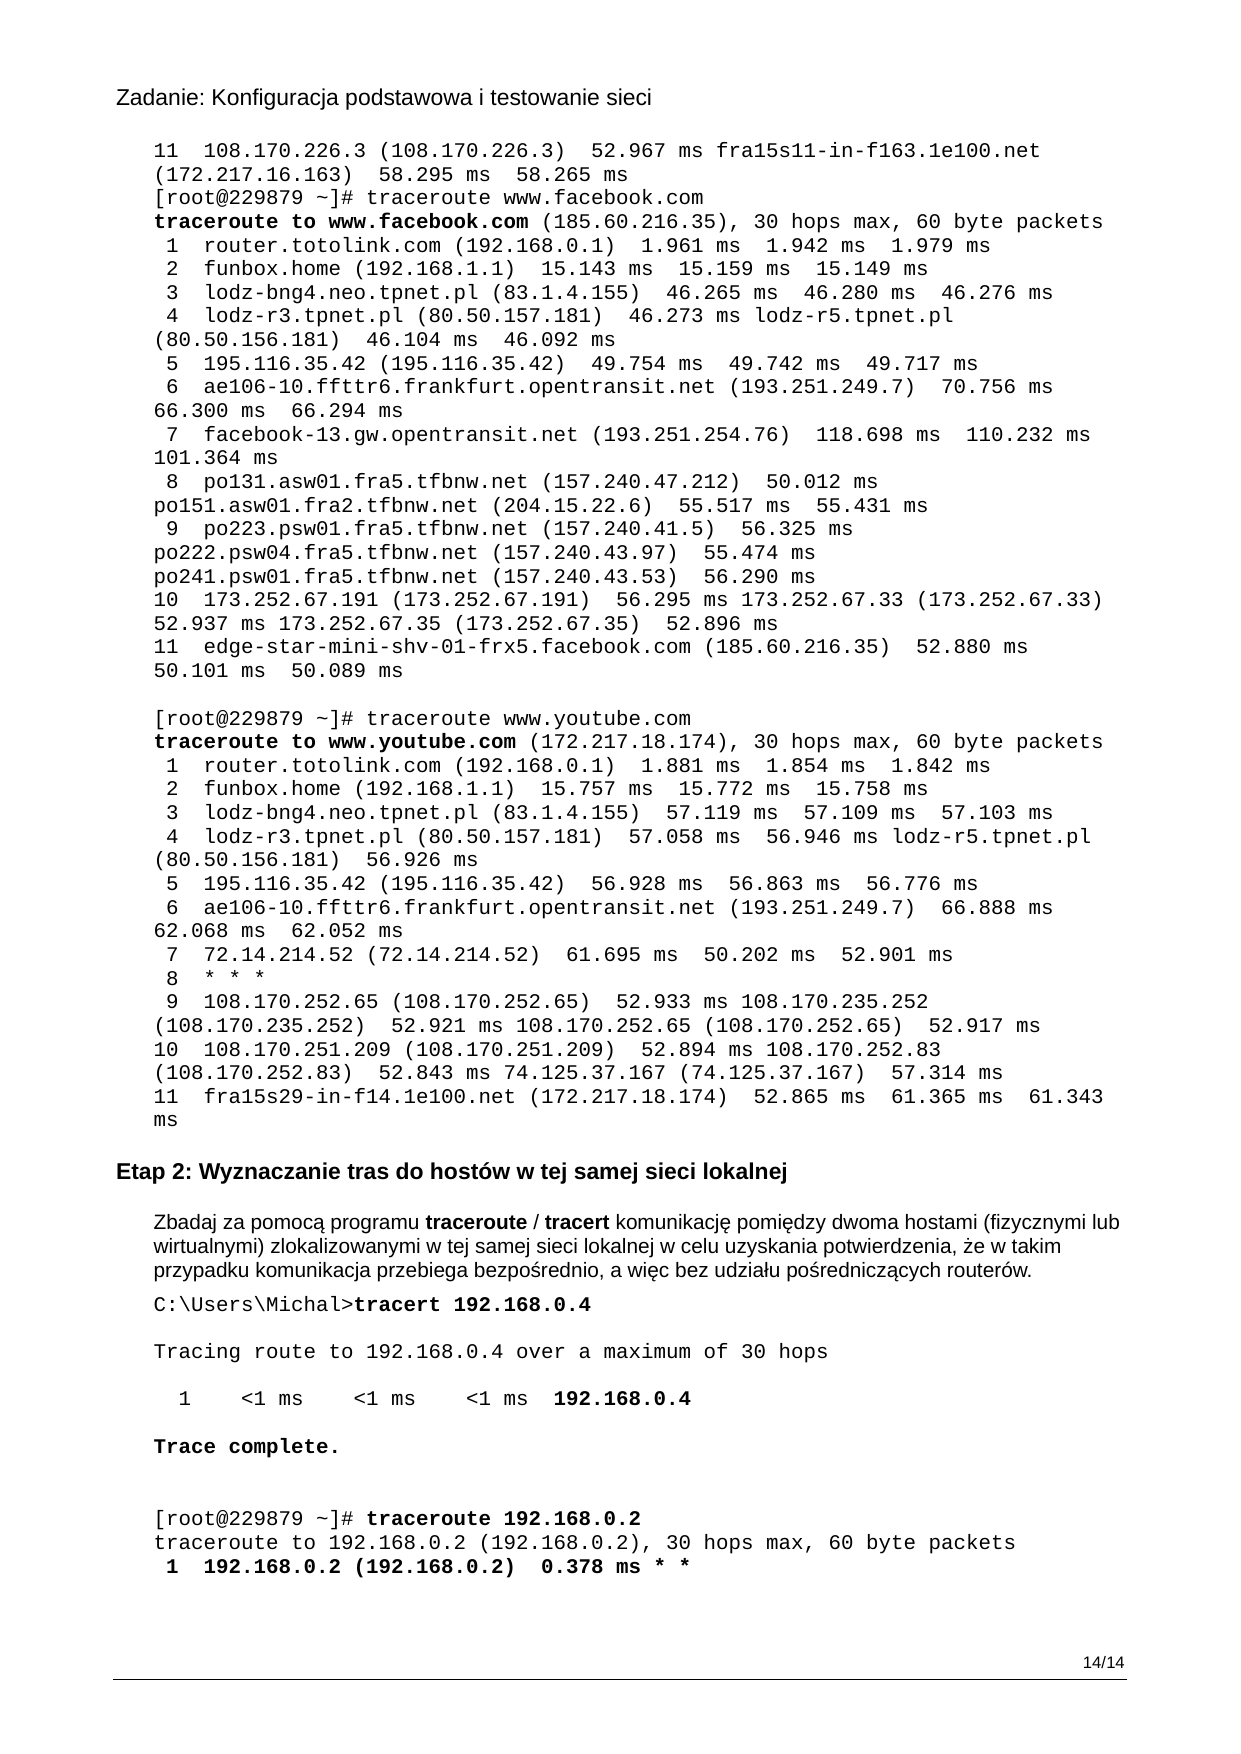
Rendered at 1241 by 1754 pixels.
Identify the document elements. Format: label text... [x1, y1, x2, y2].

text 6 ae106-10.ffttr6.frankfurt.opentransit.net (193.251.249.7) 66.888 ms 62.068 ms 62.052 ms [153, 897, 1124, 944]
text 1 192.168.0.2 (192.168.0.2) 0.378 ms * * [153, 1556, 1124, 1579]
text 1 router.totolink.com (192.168.0.1) 1.961 ms 1.942 ms 1.979 ms [153, 234, 1124, 258]
text 10 173.252.67.191 (173.252.67.191) 56.295 ms 173.252.67.33 (173.252.67.33) 52.937 ms 173.252.67.35 (173.252.67.35) 52.896 ms [153, 589, 1124, 637]
text 5 195.116.35.42 (195.116.35.42) 49.754 ms 49.742 ms 49.717 ms [153, 353, 1124, 376]
text Trace complete. [153, 1436, 1124, 1459]
text 3 lodz-bng4.neo.tpnet.pl (83.1.4.155) 57.119 ms 57.109 ms 57.103 ms [153, 802, 1124, 826]
text 11 fra15s29-in-f14.1e100.net (172.217.18.174) 52.865 ms 61.365 ms 61.343 ms [153, 1086, 1124, 1133]
text 10 108.170.251.209 (108.170.251.209) 52.894 ms 108.170.252.83 (108.170.252.83) 52.843 ms 74.125.37.167 (74.125.37.167) 57.314 ms [153, 1038, 1124, 1086]
text 9 108.170.252.65 (108.170.252.65) 52.933 ms 108.170.235.252 (108.170.235.252) 52.921 ms 108.170.252.65 (108.170.252.65) 52.917 ms [153, 991, 1124, 1038]
text 8 po131.asw01.fra5.tfbnw.net (157.240.47.212) 50.012 ms po151.asw01.fra2.tfbnw.net (204.15.22.6) 55.517 ms 55.431 ms [153, 471, 1124, 518]
text traceroute to 192.168.0.2 (192.168.0.2), 30 hops max, 60 byte packets [153, 1532, 1124, 1556]
text 2 funbox.home (192.168.1.1) 15.143 ms 15.159 ms 15.149 ms [153, 258, 1124, 282]
text 4 lodz-r3.tpnet.pl (80.50.157.181) 57.058 ms 56.946 ms lodz-r5.tpnet.pl (80.50.156.181) 56.926 ms [153, 826, 1124, 873]
text 11 edge-star-mini-shv-01-frx5.facebook.com (185.60.216.35) 52.880 ms 50.101 ms 50.089 ms [153, 637, 1124, 684]
list Wyznaczanie tras do hostów w tej samej sieci lokalnej [116, 1158, 1124, 1184]
text 6 ae106-10.ffttr6.frankfurt.opentransit.net (193.251.249.7) 70.756 ms 66.300 ms 66.294 ms [153, 376, 1124, 424]
text 11 108.170.226.3 (108.170.226.3) 52.967 ms fra15s11-in-f163.1e100.net (172.217.16.163) 58.295 ms 58.265 ms [153, 140, 1124, 187]
text Zbadaj za pomocą programu traceroute / tracert komunikację pomiędzy dwoma hostami (fizycznymi lub wirtualnymi) zlokalizowanymi w tej samej sieci lokalnej w celu uzyskania potwierdzenia, że w takim przypadku komunikacja przebiega bezpośrednio, a więc bez udziału pośredniczących routerów. [153, 1209, 1124, 1281]
text [root@229879 ~]# traceroute www.facebook.com [153, 187, 1124, 211]
text [root@229879 ~]# traceroute 192.168.0.2 [153, 1508, 1124, 1532]
text 2 funbox.home (192.168.1.1) 15.757 ms 15.772 ms 15.758 ms [153, 778, 1124, 802]
text 8 * * * [153, 968, 1124, 991]
text traceroute to www.facebook.com (185.60.216.35), 30 hops max, 60 byte packets [153, 211, 1124, 234]
text 4 lodz-r3.tpnet.pl (80.50.157.181) 46.273 ms lodz-r5.tpnet.pl (80.50.156.181) 46.104 ms 46.092 ms [153, 306, 1124, 353]
text C:\Users\Michal>tracert 192.168.0.4 [153, 1294, 1124, 1317]
text 9 po223.psw01.fra5.tfbnw.net (157.240.41.5) 56.325 ms po222.psw04.fra5.tfbnw.net (157.240.43.97) 55.474 ms po241.psw01.fra5.tfbnw.net (157.240.43.53) 56.290 ms [153, 518, 1124, 589]
text 7 facebook-13.gw.opentransit.net (193.251.254.76) 118.698 ms 110.232 ms 101.364 ms [153, 424, 1124, 471]
text 5 195.116.35.42 (195.116.35.42) 56.928 ms 56.863 ms 56.776 ms [153, 873, 1124, 897]
text Tracing route to 192.168.0.4 over a maximum of 30 hops [153, 1341, 1124, 1365]
text [root@229879 ~]# traceroute www.youtube.com [153, 707, 1124, 731]
text 1 <1 ms <1 ms <1 ms 192.168.0.4 [153, 1388, 1124, 1412]
text traceroute to www.youtube.com (172.217.18.174), 30 hops max, 60 byte packets [153, 731, 1124, 755]
text 1 router.totolink.com (192.168.0.1) 1.881 ms 1.854 ms 1.842 ms [153, 755, 1124, 778]
text 3 lodz-bng4.neo.tpnet.pl (83.1.4.155) 46.265 ms 46.280 ms 46.276 ms [153, 282, 1124, 306]
text 7 72.14.214.52 (72.14.214.52) 61.695 ms 50.202 ms 52.901 ms [153, 944, 1124, 968]
